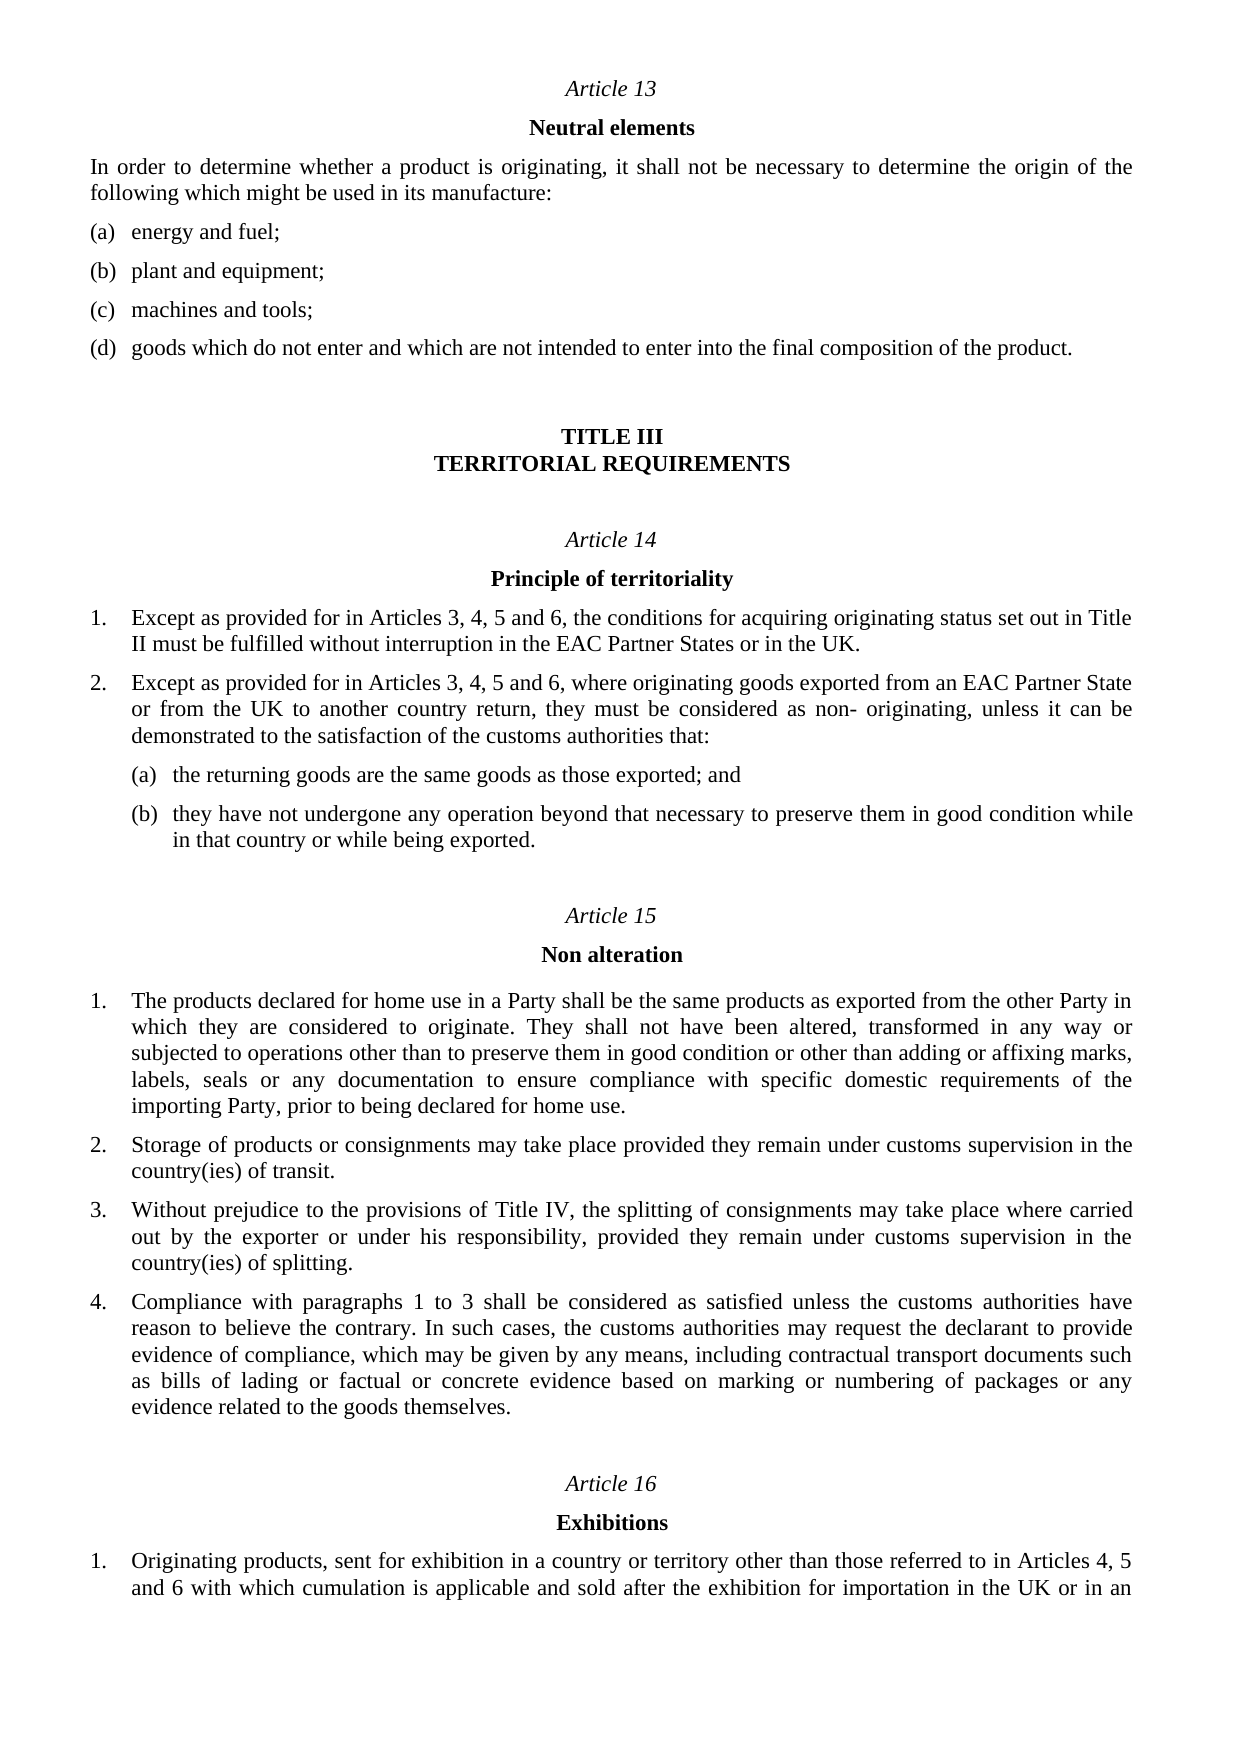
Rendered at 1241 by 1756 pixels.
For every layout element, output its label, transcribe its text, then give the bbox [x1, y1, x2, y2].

subtitle Article 13 [90, 75, 1134, 101]
subtitle TITLE III TERRITORIAL REQUIREMENTS [90, 423, 1134, 476]
list Without prejudice to the provisions of Title IV, the splitting of consignments may take place where carried out by the exporter or under his responsibility, provided they remain under customs supervision in the country(ies) of splitting. [90, 1196, 1134, 1275]
list energy and fuel; [90, 218, 1134, 244]
list the returning goods are the same goods as those exported; and [131, 761, 1134, 787]
list Except as provided for in Articles 3, 4, 5 and 6, where originating goods exported from an EAC Partner State or from the UK to another country return, they must be considered as non- originating, unless it can be demonstrated to the satisfaction of the customs authorities that: [90, 669, 1134, 748]
list plant and equipment; [90, 257, 1134, 283]
subtitle Article 16 [90, 1470, 1134, 1496]
subtitle Neutral elements [90, 114, 1134, 140]
subtitle Article 15 [90, 902, 1134, 929]
list they have not undergone any operation beyond that necessary to preserve them in good condition while in that country or while being exported. [131, 799, 1134, 852]
list Compliance with paragraphs 1 to 3 shall be considered as satisfied unless the customs authorities have reason to believe the contrary. In such cases, the customs authorities may request the declarant to provide evidence of compliance, which may be given by any means, including contractual transport documents such as bills of lading or factual or concrete evidence based on marking or numbering of packages or any evidence related to the goods themselves. [90, 1288, 1134, 1420]
text Non alteration [90, 941, 1134, 967]
list goods which do not enter and which are not intended to enter into the final composition of the product. [90, 334, 1134, 361]
list machines and tools; [90, 296, 1134, 322]
list Except as provided for in Articles 3, 4, 5 and 6, the conditions for acquiring originating status set out in Title II must be fulfilled without interruption in the EAC Partner States or in the UK. [90, 604, 1134, 657]
text In order to determine whether a product is originating, it shall not be necessary to determine the origin of the following which might be used in its manufacture: [90, 153, 1134, 205]
list Originating products, sent for exhibition in a country or territory other than those referred to in Articles 4, 5 and 6 with which cumulation is applicable and sold after the exhibition for importation in the UK or in an [90, 1548, 1134, 1600]
list The products declared for home use in a Party shall be the same products as exported from the other Party in which they are considered to originate. They shall not have been altered, transformed in any way or subjected to operations other than to preserve them in good condition or other than adding or affixing marks, labels, seals or any documentation to ensure compliance with specific domestic requirements of the importing Party, prior to being declared for home use. [90, 987, 1134, 1118]
subtitle Article 14 [90, 526, 1134, 552]
text Exhibitions [90, 1509, 1134, 1535]
subtitle Principle of territoriality [90, 565, 1134, 591]
list Storage of products or consignments may take place provided they remain under customs supervision in the country(ies) of transit. [90, 1131, 1134, 1184]
